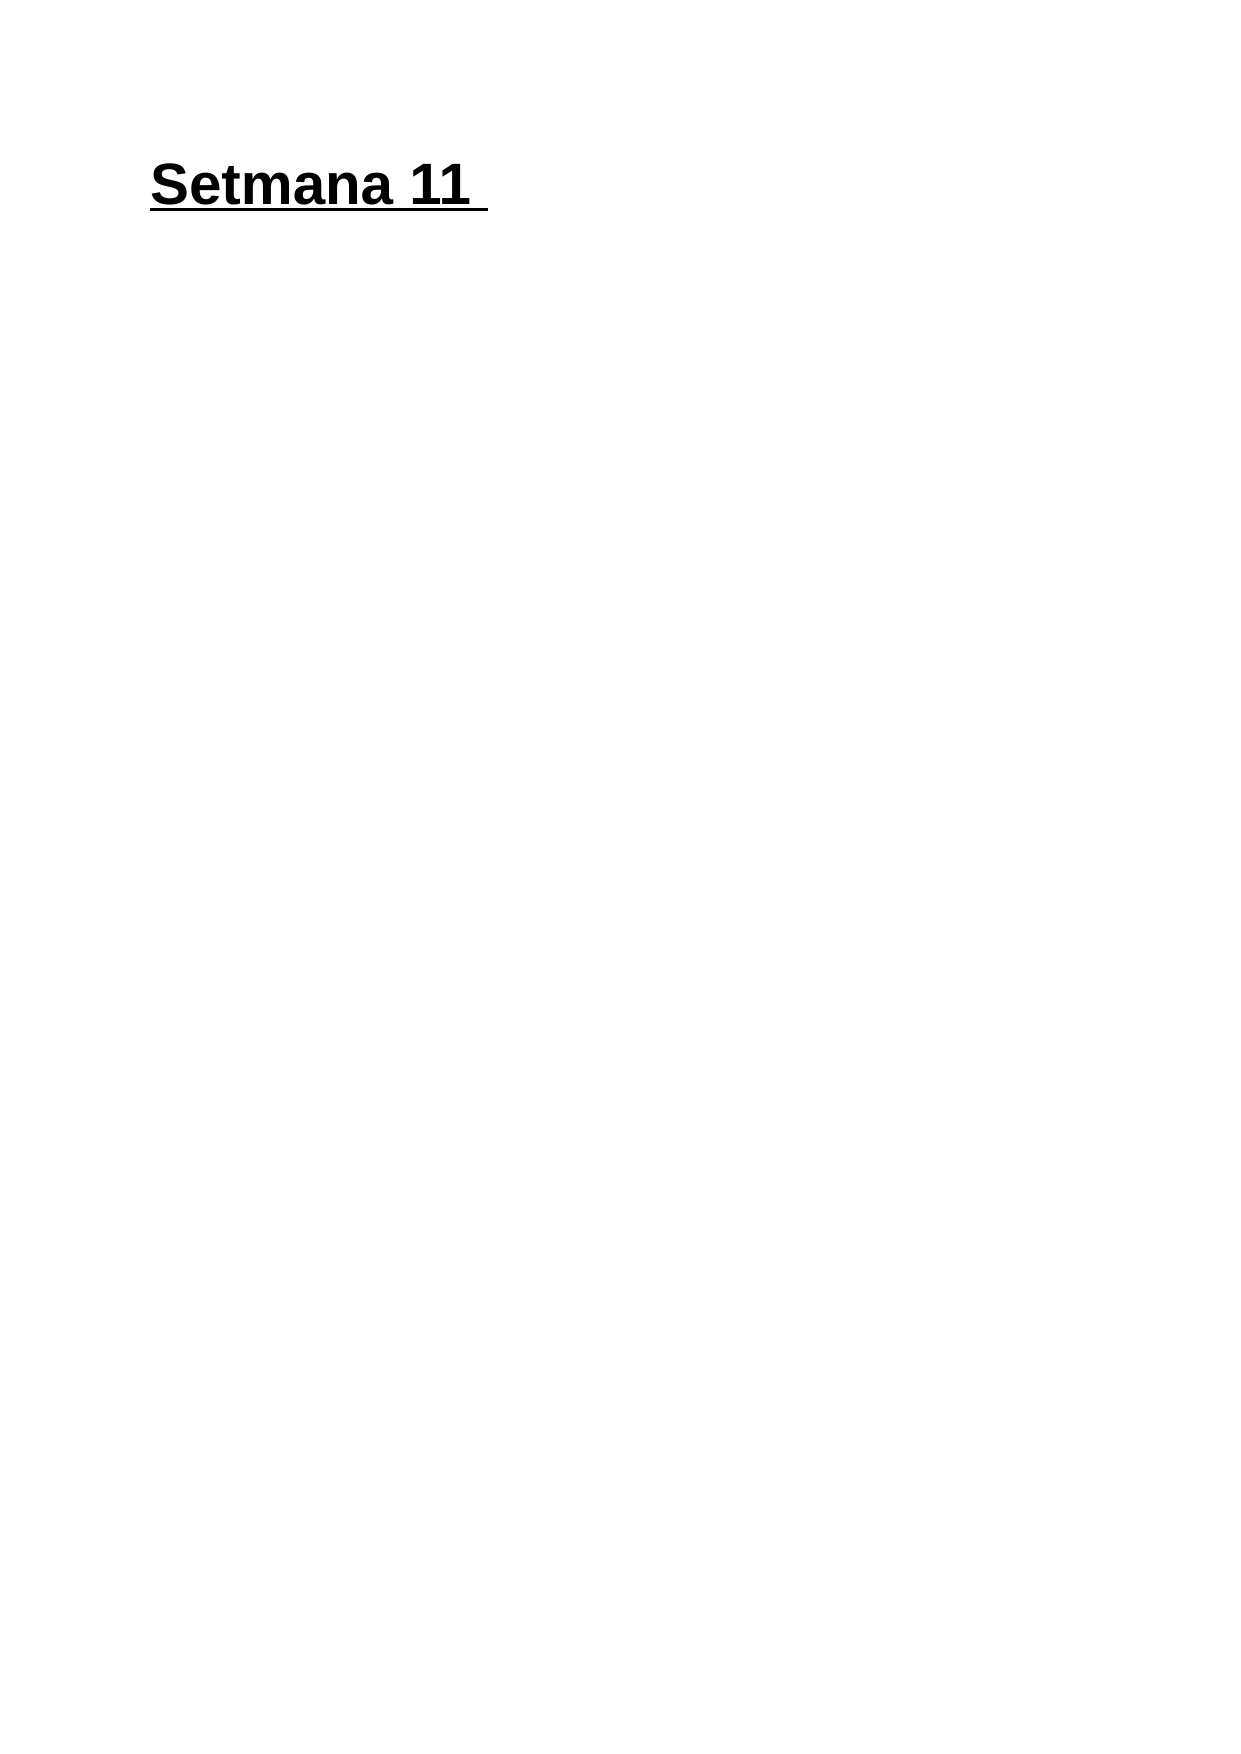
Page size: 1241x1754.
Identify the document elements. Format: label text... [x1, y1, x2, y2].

text Setmana 11 [150, 150, 1090, 217]
